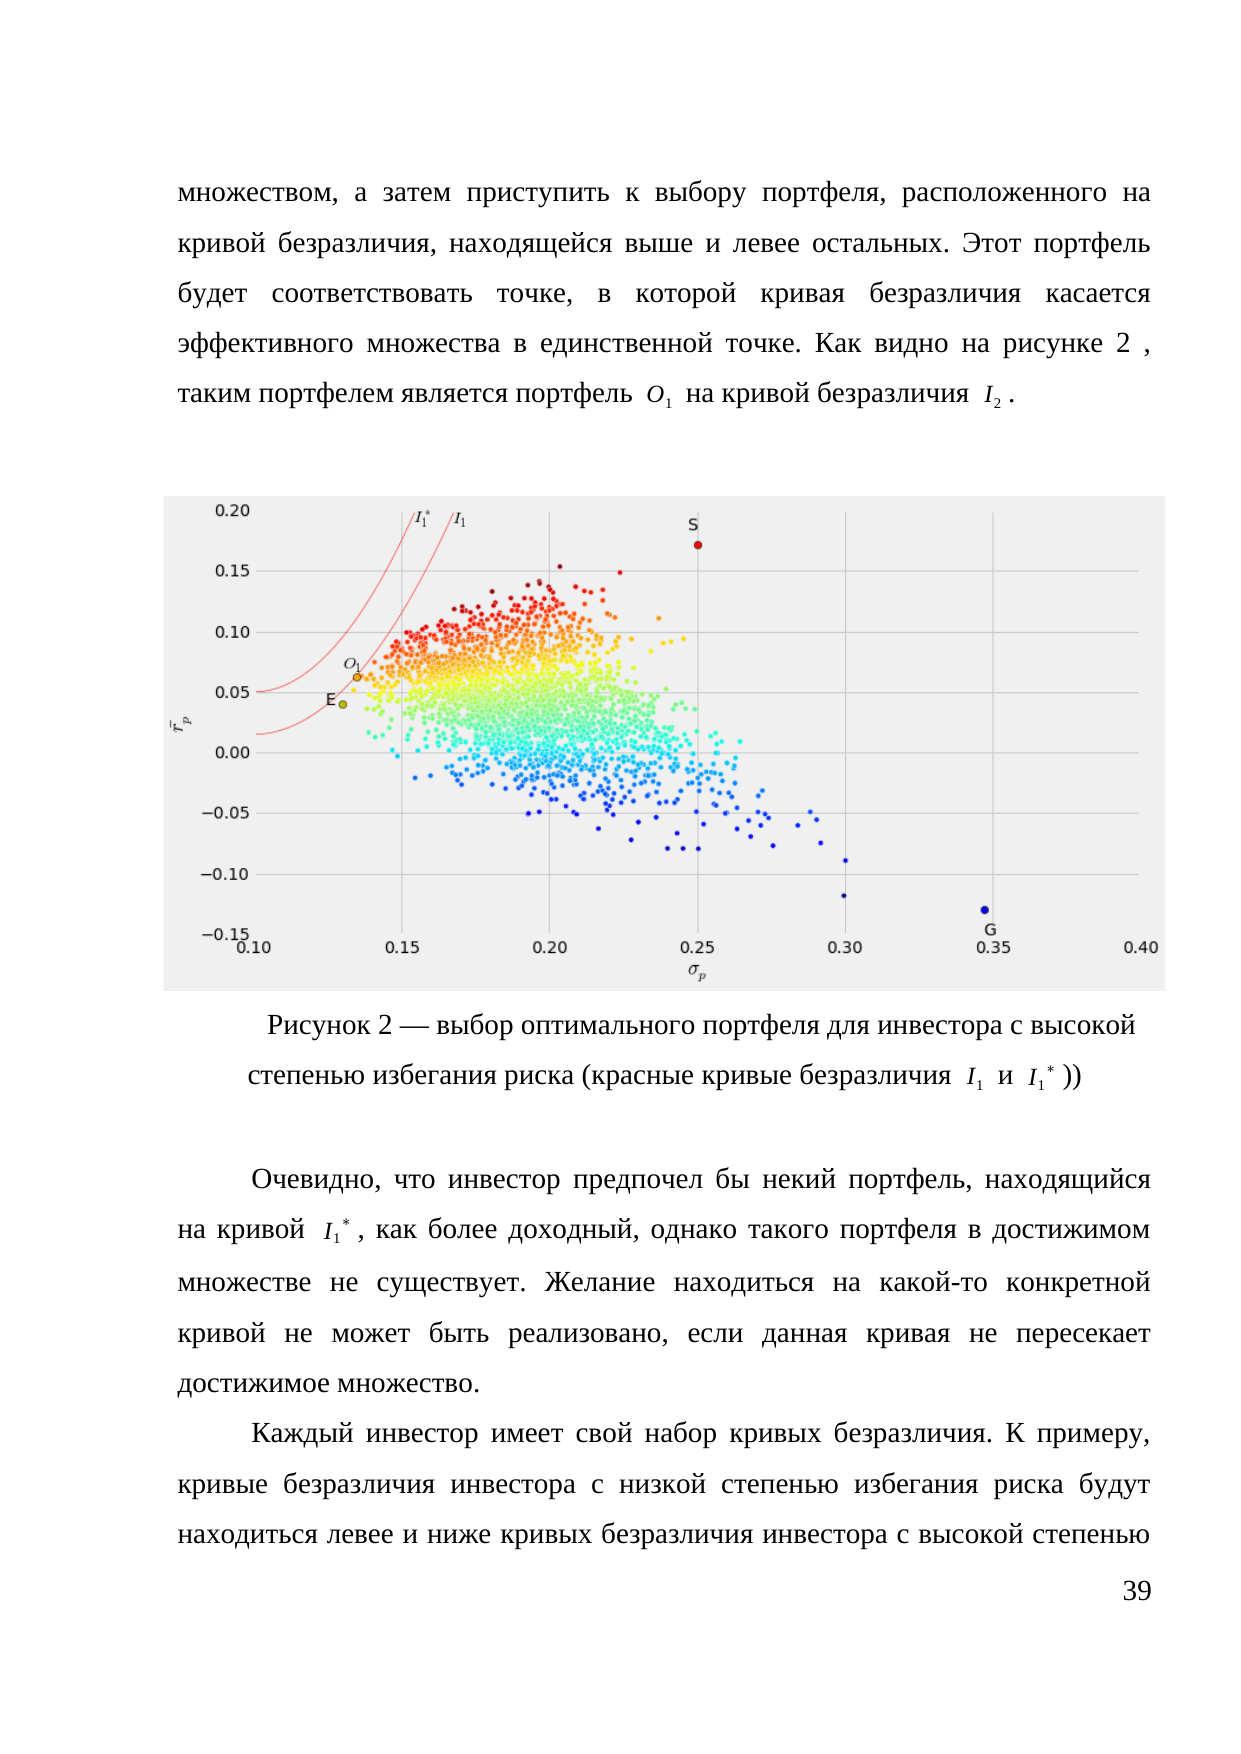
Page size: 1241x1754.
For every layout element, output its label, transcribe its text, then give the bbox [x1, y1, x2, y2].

text Очевидно, что инвестор предпочел бы некий портфель, находящийся на кривой , как более доходный, однако такого портфеля в достижимом множестве не существует. Желание находиться на какой-то конкретной кривой не может быть реализовано, если данная кривая не пересекает достижимое множество. [177, 1161, 1152, 1399]
text [177, 479, 1152, 496]
picture [163, 496, 1166, 991]
text множеством, а затем приступить к выбору портфеля, расположенного на кривой безразличия, находящейся выше и левее остальных. Этот портфель будет соответствовать точке, в которой кривая безразличия касается эффективного множества в единственной точке. Как видно на рисунке 2 , таким портфелем является портфель на кривой безразличия . [177, 174, 1152, 412]
text Каждый инвестор имеет свой набор кривых безразличия. К примеру, кривые безразличия инвестора с низкой степенью избегания риска будут находиться левее и ниже кривых безразличия инвестора с высокой степенью [177, 1416, 1152, 1550]
text Рисунок 2 — выбор оптимального портфеля для инвестора с высокой степенью избегания риска (красные кривые безразличия и )) [177, 991, 1152, 1094]
